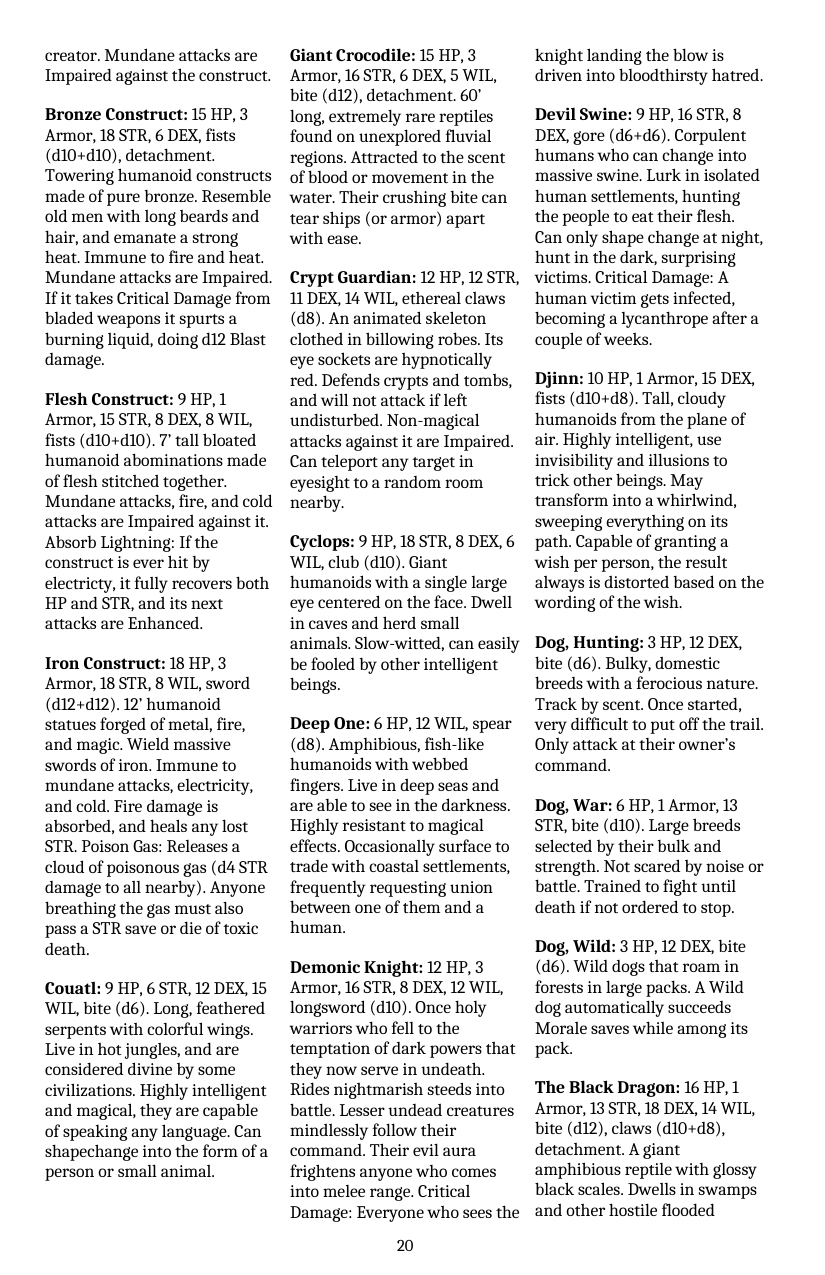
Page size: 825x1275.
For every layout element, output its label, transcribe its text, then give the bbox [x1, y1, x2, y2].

text Couatl: 9 HP, 6 STR, 12 DEX, 15 WIL, bite (d6). Long, feathered serpents with colorful wings. Live in hot jungles, and are considered divine by some civilizations. Highly intelligent and magical, they are capable of speaking any language. Can shapechange into the form of a person or small animal. [45, 978, 275, 1182]
text Dog, War: 6 HP, 1 Armor, 13 STR, bite (d10). Large breeds selected by their bulk and strength. Not scared by noise or battle. Trained to fight until death if not ordered to stop. [535, 795, 765, 918]
text Flesh Construct: 9 HP, 1 Armor, 15 STR, 8 DEX, 8 WIL, fists (d10+d10). 7’ tall bloated humanoid abominations made of flesh stitched together. Mundane attacks, fire, and cold attacks are Impaired against it. Absorb Lightning: If the construct is ever hit by electricty, it fully recovers both HP and STR, and its next attacks are Enhanced. [45, 389, 275, 634]
text The Black Dragon: 16 HP, 1 Armor, 13 STR, 18 DEX, 14 WIL, bite (d12), claws (d10+d8), detachment. A giant amphibious reptile with glossy black scales. Dwells in swamps and other hostile flooded [535, 1078, 765, 1221]
text creator. Mundane attacks are Impaired against the construct. [45, 45, 275, 86]
text Djinn: 10 HP, 1 Armor, 15 DEX, fists (d10+d8). Tall, cloudy humanoids from the plane of air. Highly intelligent, use invisibility and illusions to trick other beings. May transform into a whirlwind, sweeping everything on its path. Capable of granting a wish per person, the result always is distorted based on the wording of the wish. [535, 368, 765, 613]
text Giant Crocodile: 15 HP, 3 Armor, 16 STR, 6 DEX, 5 WIL, bite (d12), detachment. 60’ long, extremely rare reptiles found on unexplored fluvial regions. Attracted to the scent of blood or movement in the water. Their crushing bite can tear ships (or armor) apart with ease. [290, 45, 520, 249]
text Crypt Guardian: 12 HP, 12 STR, 11 DEX, 14 WIL, ethereal claws (d8). An animated skeleton clothed in billowing robes. Its eye sockets are hypnotically red. Defends crypts and tombs, and will not attack if left undisturbed. Non-magical attacks against it are Impaired. Can teleport any target in eyesight to a random room nearby. [290, 268, 520, 513]
text Iron Construct: 18 HP, 3 Armor, 18 STR, 8 WIL, sword (d12+d12). 12’ humanoid statues forged of metal, fire, and magic. Wield massive swords of iron. Immune to mundane attacks, electricity, and cold. Fire damage is absorbed, and heals any lost STR. Poison Gas: Releases a cloud of poisonous gas (d4 STR damage to all nearby). Anyone breathing the gas must also pass a STR save or die of toxic death. [45, 653, 275, 959]
text Devil Swine: 9 HP, 16 STR, 8 DEX, gore (d6+d6). Corpulent humans who can change into massive swine. Lurk in isolated human settlements, hunting the people to eat their flesh. Can only shape change at night, hunt in the dark, surprising victims. Critical Damage: A human victim gets infected, becoming a lycanthrope after a couple of weeks. [535, 104, 765, 349]
text Cyclops: 9 HP, 18 STR, 8 DEX, 6 WIL, club (d10). Giant humanoids with a single large eye centered on the face. Dwell in caves and herd small animals. Slow-witted, can easily be fooled by other intelligent beings. [290, 532, 520, 695]
text knight landing the blow is driven into bloodthirsty hatred. [535, 45, 765, 86]
text Demonic Knight: 12 HP, 3 Armor, 16 STR, 8 DEX, 12 WIL, longsword (d10). Once holy warriors who fell to the temptation of dark powers that they now serve in undeath. Rides nightmarish steeds into battle. Lesser undead creatures mindlessly follow their command. Their evil aura frightens anyone who comes into melee range. Critical Damage: Everyone who sees the [290, 957, 520, 1222]
text Dog, Wild: 3 HP, 12 DEX, bite (d6). Wild dogs that roam in forests in large packs. A Wild dog automatically succeeds Morale saves while among its pack. [535, 936, 765, 1059]
text Deep One: 6 HP, 12 WIL, spear (d8). Amphibious, fish-like humanoids with webbed fingers. Live in deep seas and are able to see in the darkness. Highly resistant to magical effects. Occasionally surface to trade with coastal settlements, frequently requesting union between one of them and a human. [290, 714, 520, 938]
text Dog, Hunting: 3 HP, 12 DEX, bite (d6). Bulky, domestic breeds with a ferocious nature. Track by scent. Once started, very difficult to put off the trail. Only attack at their owner’s command. [535, 633, 765, 776]
text Bronze Construct: 15 HP, 3 Armor, 18 STR, 6 DEX, fists (d10+d10), detachment. Towering humanoid constructs made of pure bronze. Resemble old men with long beards and hair, and emanate a strong heat. Immune to fire and heat. Mundane attacks are Impaired. If it takes Critical Damage from bladed weapons it spurts a burning liquid, doing d12 Blast damage. [45, 104, 275, 370]
